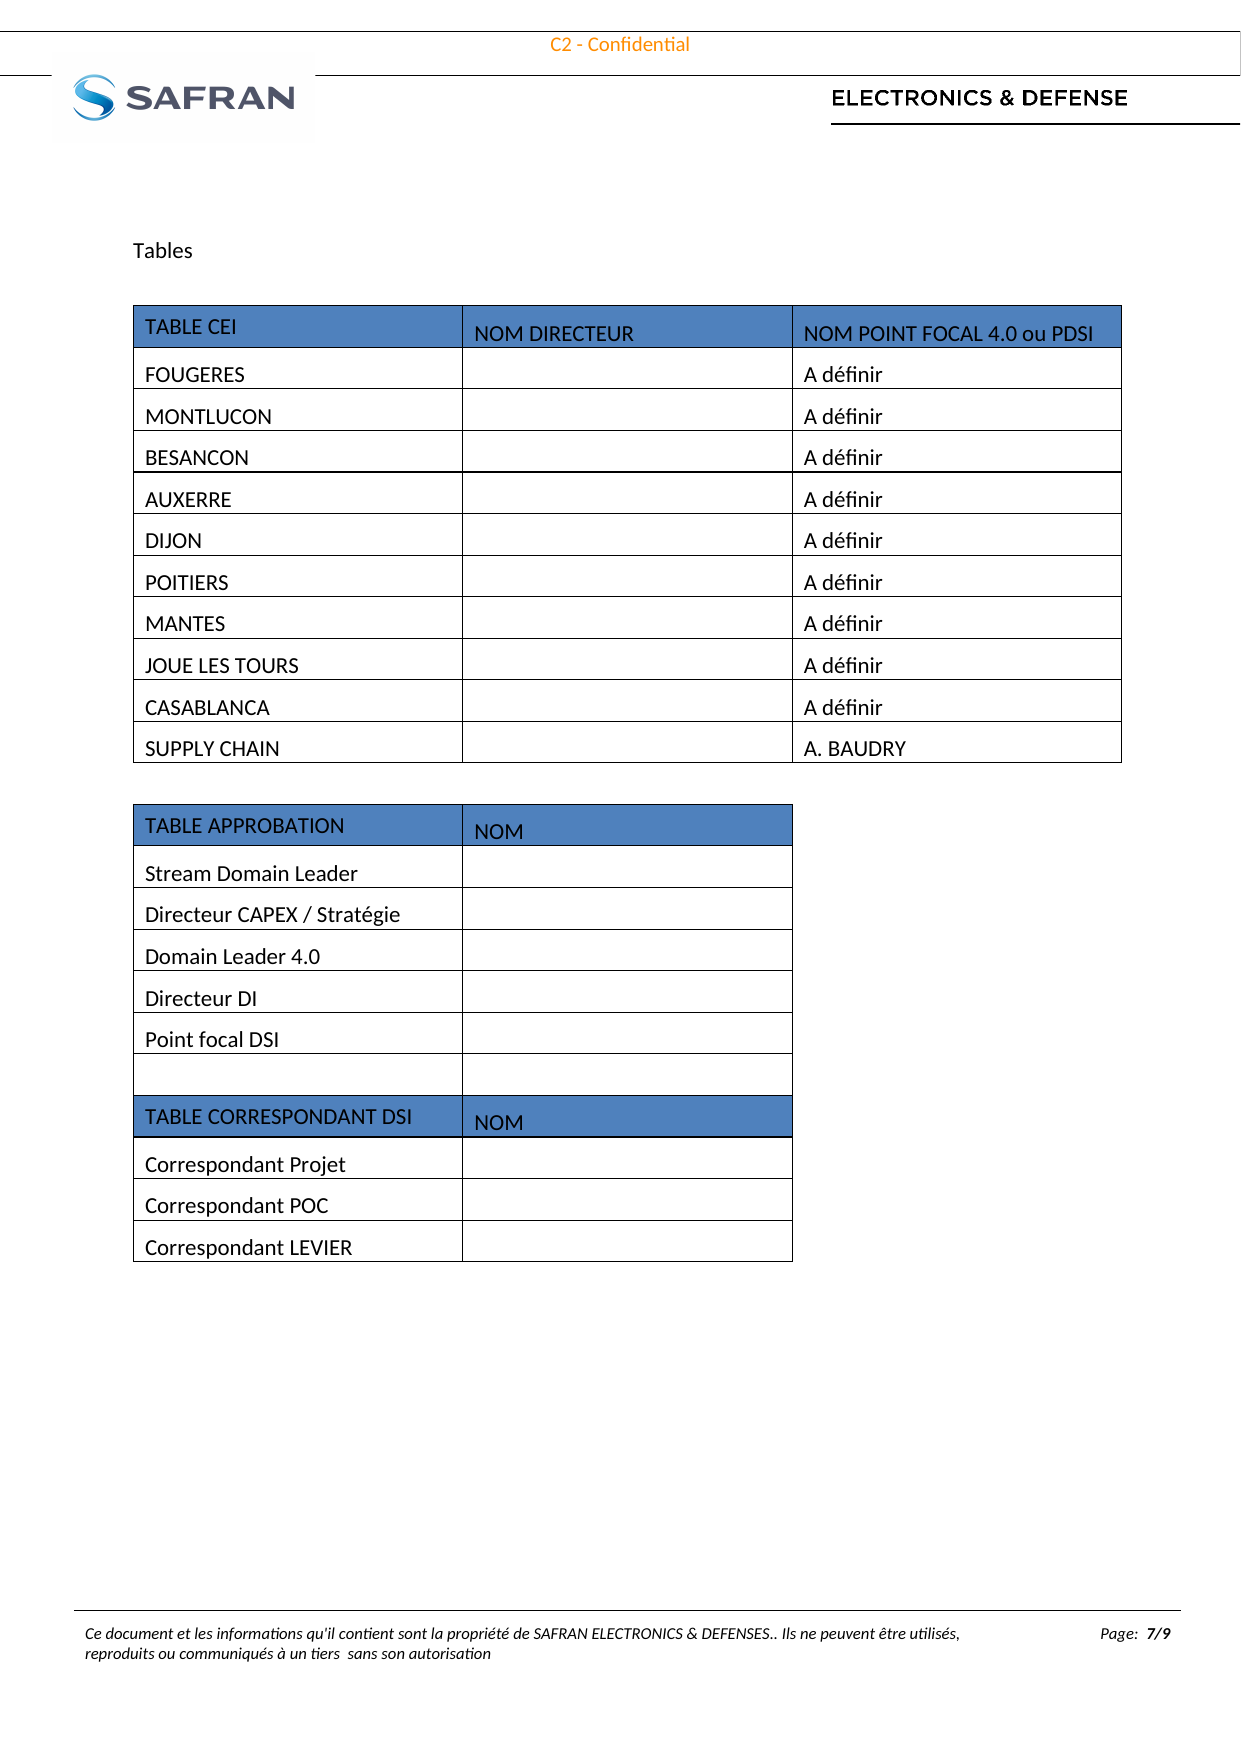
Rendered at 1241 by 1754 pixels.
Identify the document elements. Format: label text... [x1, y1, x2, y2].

table_cell [463, 846, 792, 887]
table_cell [463, 556, 792, 596]
table_cell FOUGERES [134, 348, 462, 388]
table_cell [134, 1054, 462, 1095]
table_cell A définir [793, 389, 1121, 430]
table_cell A définir [793, 514, 1121, 554]
table_header NOM POINT FOCAL 4.0 ou PDSI [793, 306, 1121, 347]
text Tables [133, 237, 1122, 264]
table_cell [463, 930, 792, 970]
table_cell Point focal DSI [134, 1013, 462, 1053]
table_cell Correspondant LEVIER [134, 1221, 462, 1261]
table_cell [463, 514, 792, 554]
table_cell Domain Leader 4.0 [134, 930, 462, 970]
table_header NOM [463, 805, 792, 845]
table_cell MONTLUCON [134, 389, 462, 430]
table_cell SUPPLY CHAIN [134, 722, 462, 762]
table_cell [463, 597, 792, 638]
table_header NOM DIRECTEUR [463, 306, 792, 347]
table_cell POITIERS [134, 556, 462, 596]
table_cell [463, 1221, 792, 1261]
table_cell [463, 389, 792, 430]
table_cell A définir [793, 556, 1121, 596]
table_cell JOUE LES TOURS [134, 639, 462, 679]
table_cell DIJON [134, 514, 462, 554]
table_header TABLE APPROBATION [134, 805, 462, 845]
table_cell [463, 1013, 792, 1053]
table_cell [463, 722, 792, 762]
table_cell A définir [793, 597, 1121, 638]
table_cell MANTES [134, 597, 462, 638]
table_cell [463, 348, 792, 388]
table_cell [463, 1179, 792, 1219]
table_cell A définir [793, 431, 1121, 471]
table_cell [463, 971, 792, 1012]
table_cell [463, 431, 792, 471]
table_cell [463, 888, 792, 928]
table_cell [463, 473, 792, 513]
table_cell Correspondant Projet [134, 1138, 462, 1178]
table_header TABLE CEI [134, 306, 462, 347]
table_cell TABLE CORRESPONDANT DSI [134, 1096, 462, 1136]
table_cell A définir [793, 680, 1121, 721]
table_cell A définir [793, 473, 1121, 513]
table_cell Stream Domain Leader [134, 846, 462, 887]
table_cell NOM [463, 1096, 792, 1136]
table_cell A définir [793, 639, 1121, 679]
table_cell Directeur DI [134, 971, 462, 1012]
table_cell Directeur CAPEX / Stratégie [134, 888, 462, 928]
table_cell Correspondant POC [134, 1179, 462, 1219]
table_cell [463, 639, 792, 679]
picture [51, 52, 316, 143]
table_cell CASABLANCA [134, 680, 462, 721]
table_cell AUXERRE [134, 473, 462, 513]
table_cell A définir [793, 348, 1121, 388]
table_cell [463, 1138, 792, 1178]
table_cell BESANCON [134, 431, 462, 471]
table_cell A. BAUDRY [793, 722, 1121, 762]
table_cell [463, 1054, 792, 1095]
table_cell [463, 680, 792, 721]
